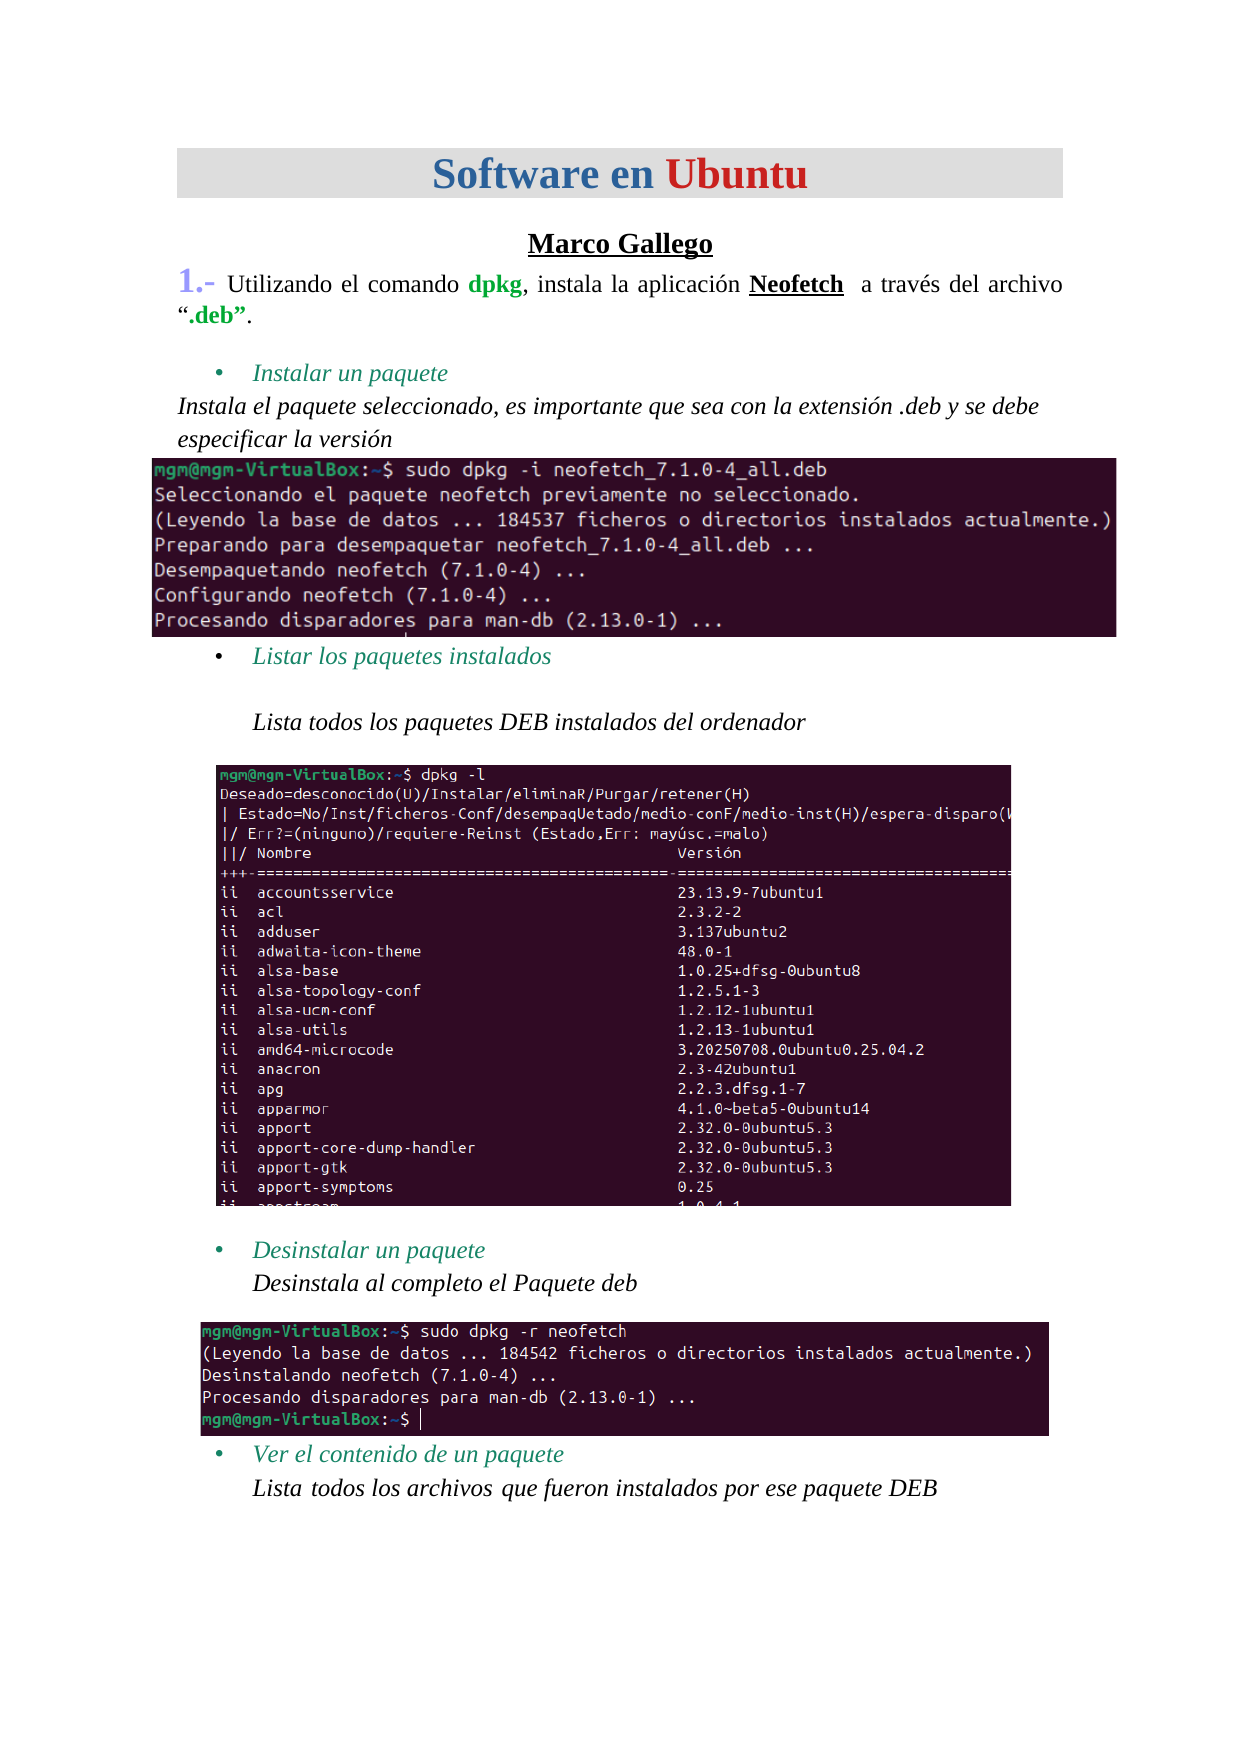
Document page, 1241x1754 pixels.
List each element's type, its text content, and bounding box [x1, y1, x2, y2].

text Instala el paquete seleccionado, es importante que sea con la extensión .deb y se debe especificar la versión [177, 391, 1063, 453]
text Lista todos los paquetes DEB instalados del ordenador [252, 707, 1063, 736]
text Desinstala al completo el Paquete deb [252, 1268, 1063, 1297]
text Software en Ubuntu [177, 148, 1063, 198]
list Ver el contenido de un paquete [215, 1333, 1063, 1468]
text 1.- Utilizando el comando dpkg, instala la aplicación Neofetch a través del archivo “.deb”. [177, 260, 1063, 329]
list Instalar un paquete [215, 358, 1063, 387]
text Lista todos los archivos que fueron instalados por ese paquete DEB [252, 1473, 1063, 1501]
picture [200, 1322, 1049, 1436]
picture [216, 765, 1012, 1206]
text Marco Gallego [177, 226, 1063, 260]
list Desinstalar un paquete [215, 773, 1063, 1264]
list Listar los paquetes instalados [215, 637, 1063, 670]
picture [151, 458, 1117, 637]
